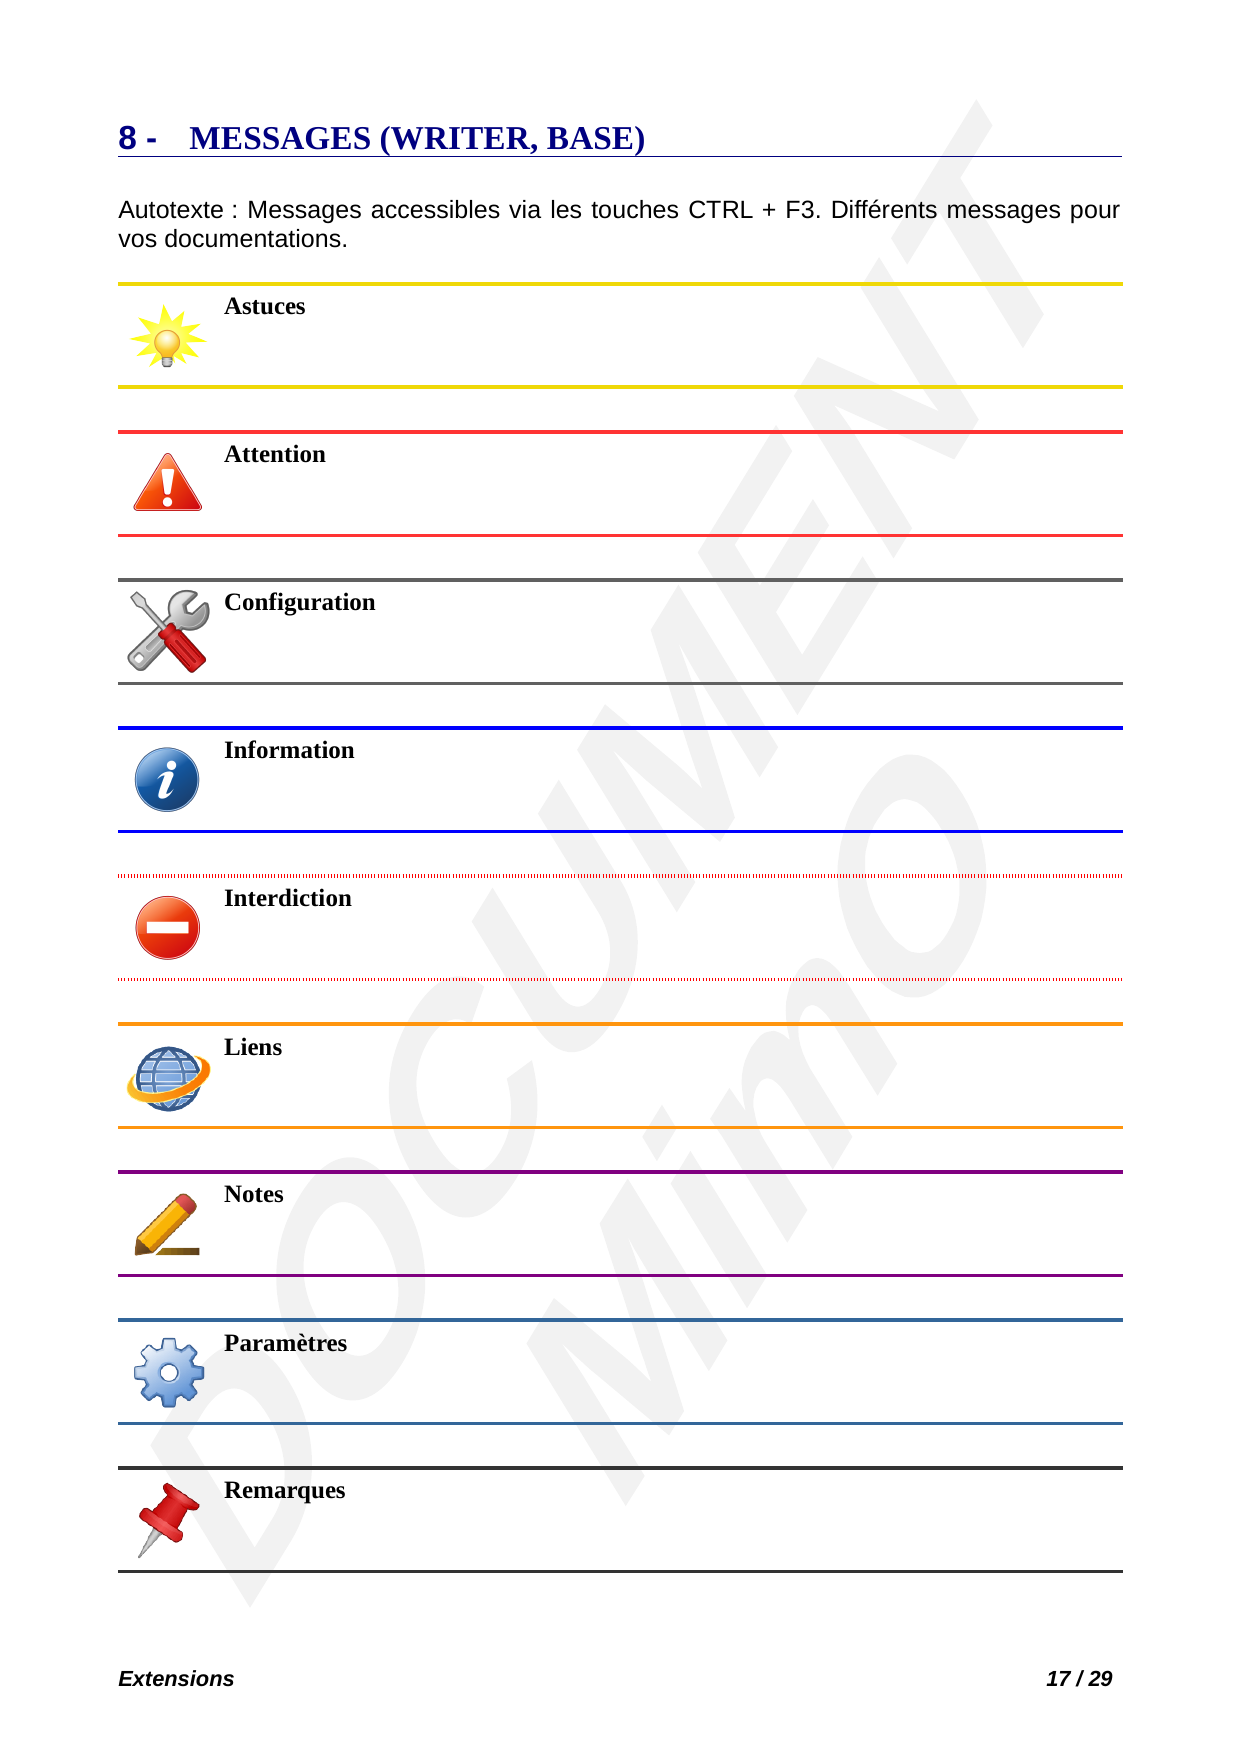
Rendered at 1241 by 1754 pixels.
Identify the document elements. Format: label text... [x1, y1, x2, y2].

picture [123, 1475, 213, 1564]
table_header [118, 1174, 218, 1273]
table_header [118, 825, 218, 829]
picture [123, 1179, 213, 1268]
table_header Remarques [218, 1470, 1123, 1569]
table_header [118, 730, 218, 824]
picture [123, 1327, 213, 1416]
table_header Configuration [218, 582, 1123, 681]
picture [123, 736, 213, 825]
table_header Attention [218, 434, 1123, 533]
picture [123, 291, 213, 380]
table_header [118, 1470, 218, 1569]
text Autotexte : Messages accessibles via les touches CTRL + F3. Différents messages pour vos documentations. [118, 195, 1122, 253]
picture [123, 883, 213, 972]
subtitle Messages (WRITER, BASE) [118, 118, 1122, 156]
picture [123, 587, 213, 676]
table_header [118, 286, 218, 385]
table_header [118, 434, 218, 533]
table_header Paramètres [218, 1322, 1123, 1422]
table_header Interdiction [218, 874, 1123, 977]
table_header [118, 1322, 218, 1327]
picture [123, 1031, 213, 1120]
table_header Astuces [218, 286, 1123, 385]
table_header [118, 874, 218, 977]
table_header Notes [218, 1174, 1123, 1273]
table_header [118, 1328, 218, 1422]
table_header [118, 582, 218, 681]
table_header Liens [218, 1026, 1123, 1126]
picture [123, 439, 213, 528]
table_header [118, 1026, 218, 1126]
table_header Information [218, 730, 1123, 829]
